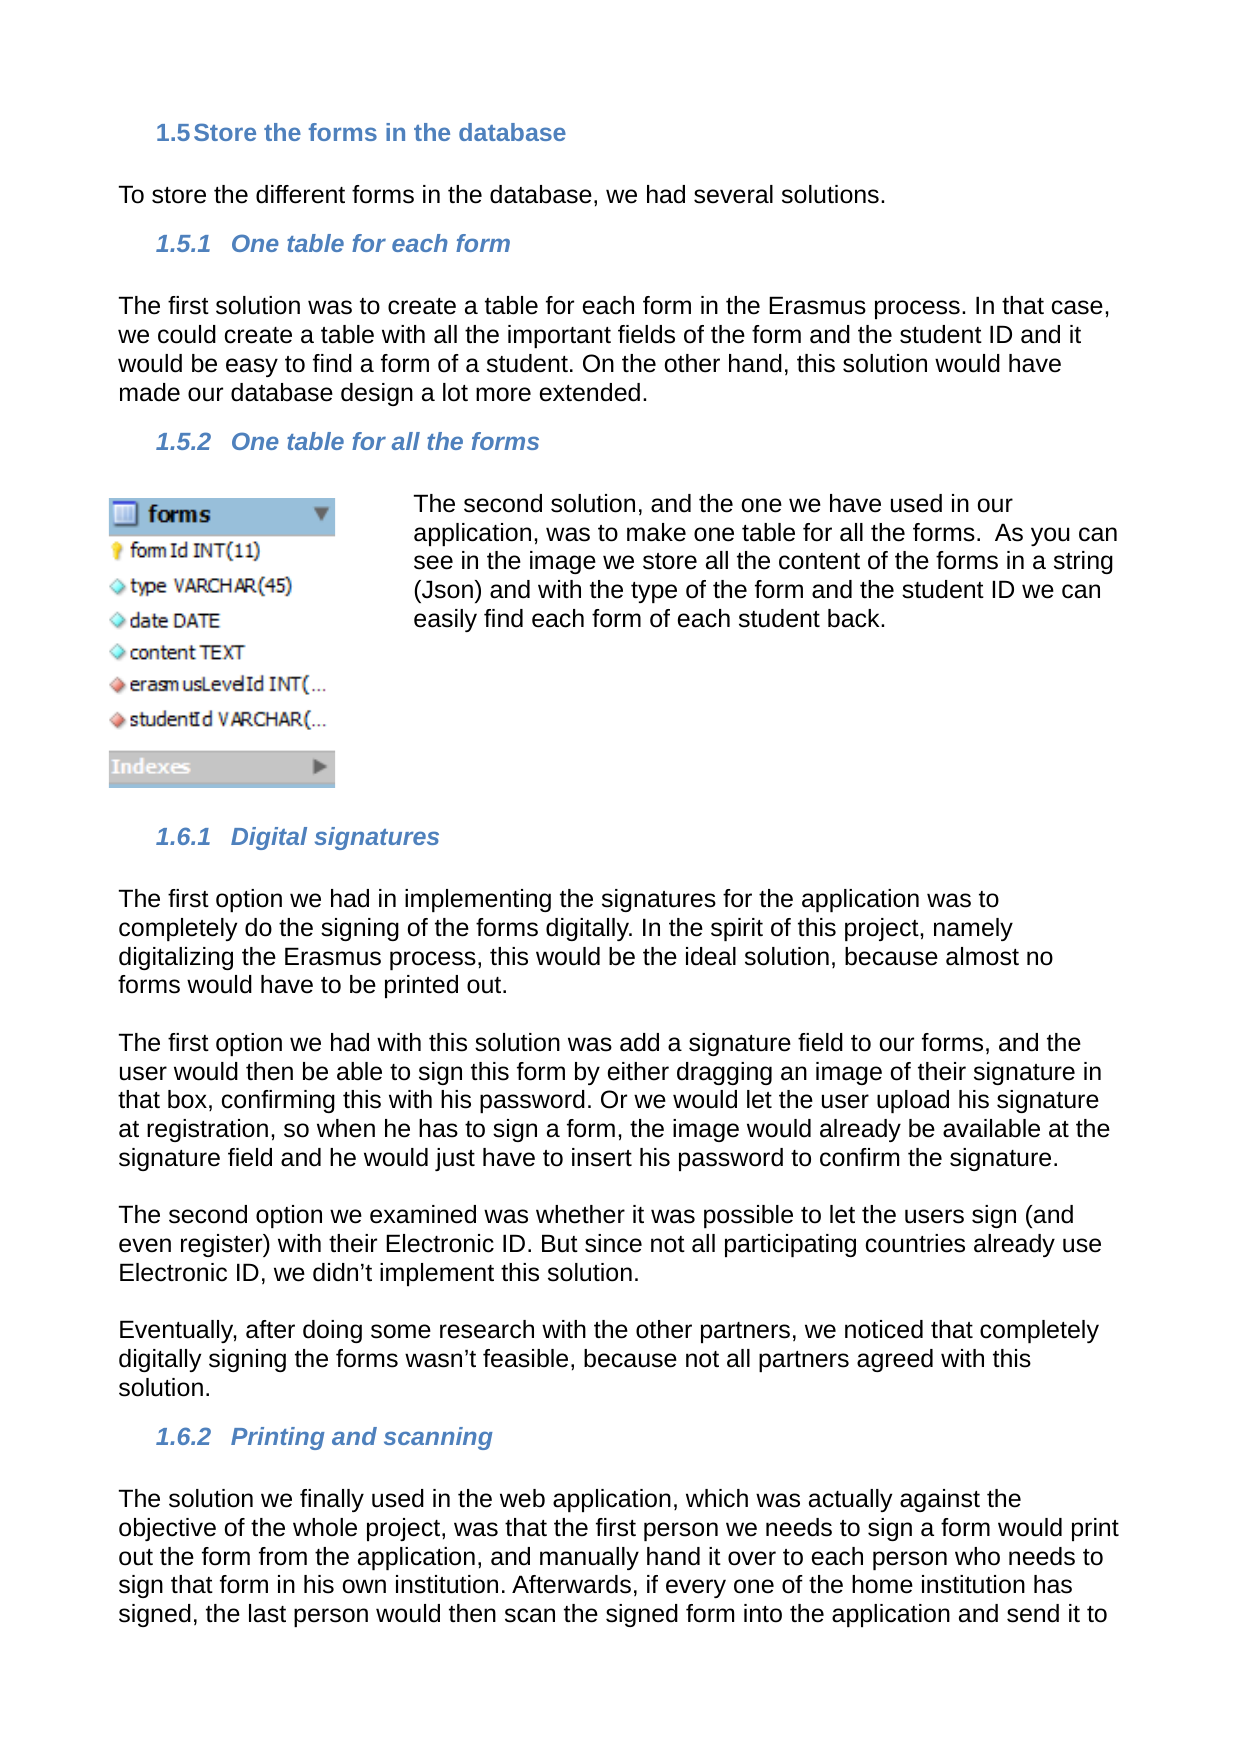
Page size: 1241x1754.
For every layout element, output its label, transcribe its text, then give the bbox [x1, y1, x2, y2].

text The first option we had in implementing the signatures for the application was to completely do the signing of the forms digitally. In the spirit of this project, namely digitalizing the Erasmus process, this would be the ideal solution, because almost no forms would have to be printed out. The first option we had with this solution was add a signature field to our forms, and the user would then be able to sign this form by either dragging an image of their signature in that box, confirming this with his password. Or we would let the user upload his signature at registration, so when he has to sign a form, the image would already be available at the signature field and he would just have to insert his password to confirm the signature. The second option we examined was whether it was possible to let the users sign (and even register) with their Electronic ID. But since not all participating countries already use Electronic ID, we didn’t implement this solution. Eventually, after doing some research with the other partners, we noticed that completely digitally signing the forms wasn’t feasible, because not all partners agreed with this solution. [118, 855, 1122, 1402]
text The second solution, and the one we have used in our application, was to make one table for all the forms. As you can see in the image we store all the content of the forms in a string (Json) and with the type of the form and the student ID we can easily find each form of each student back. [413, 460, 1122, 633]
list One table for all the forms [156, 427, 1122, 456]
text The solution we finally used in the web application, which was actually against the objective of the whole project, was that the first person we needs to sign a form would print out the form from the application, and manually hand it over to each person who needs to sign that form in his own institution. Afterwards, if every one of the home institution has signed, the last person would then scan the signed form into the application and send it to [118, 1455, 1122, 1628]
list Printing and scanning [156, 1422, 1122, 1451]
text The second solution, and the one we have used in our application, was to make one table for all the forms. As you can see in the image we store all the content of the forms in a string (Json) and with the type of the form and the student ID we can easily find each form of each student back. [94, 491, 347, 796]
list Store the forms in the database [156, 118, 1122, 147]
text The first solution was to create a table for each form in the Erasmus process. In that case, we could create a table with all the important fields of the form and the student ID and it would be easy to find a form of a student. On the other hand, this solution would have made our database design a lot more extended. [118, 262, 1122, 406]
text To store the different forms in the database, we had several solutions. [118, 151, 1122, 209]
list Signatures [347, 740, 1122, 768]
list Digital signatures [156, 822, 1122, 851]
list One table for each form [156, 229, 1122, 258]
